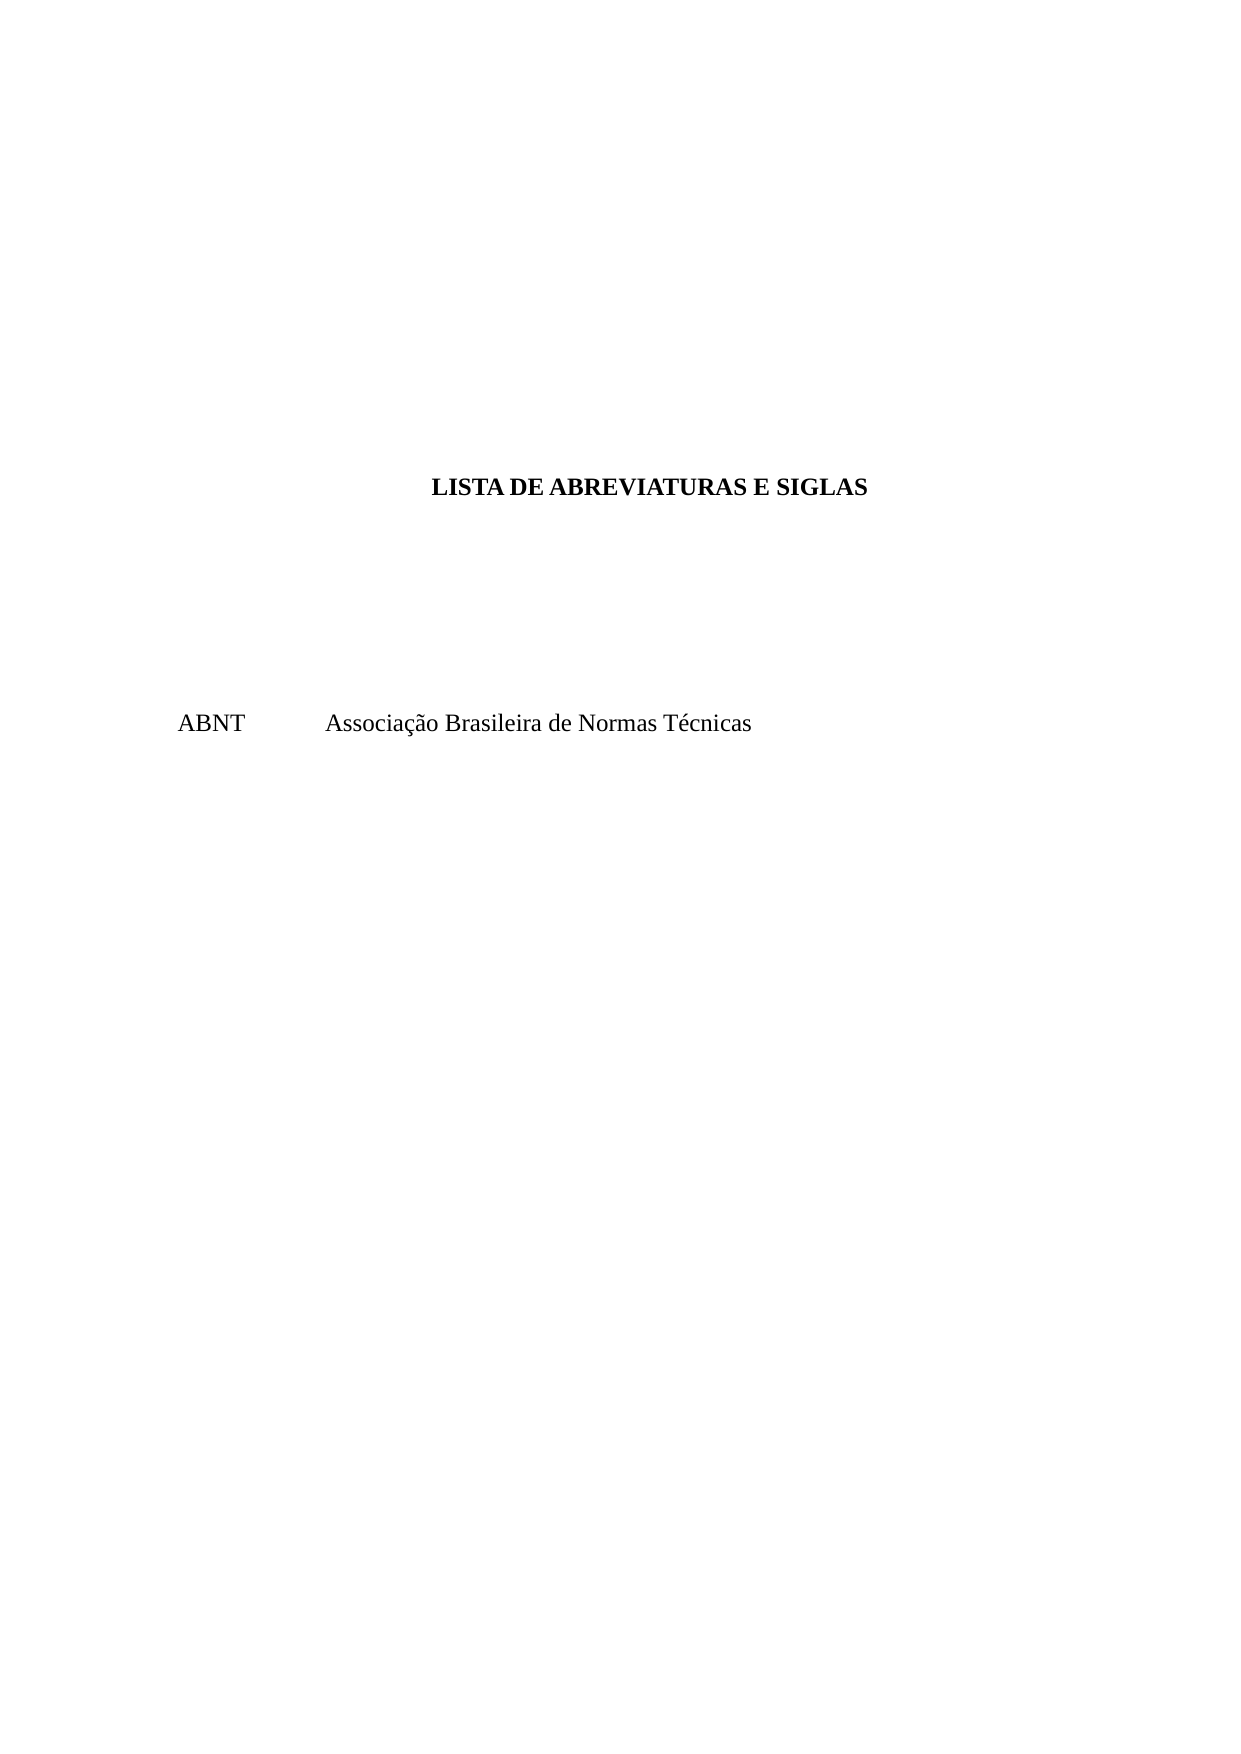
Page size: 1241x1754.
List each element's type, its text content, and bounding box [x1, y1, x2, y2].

text Lista de abreviaturas e siglas [177, 472, 1122, 501]
text ABNT Associação Brasileira de Normas Técnicas [177, 708, 1122, 737]
